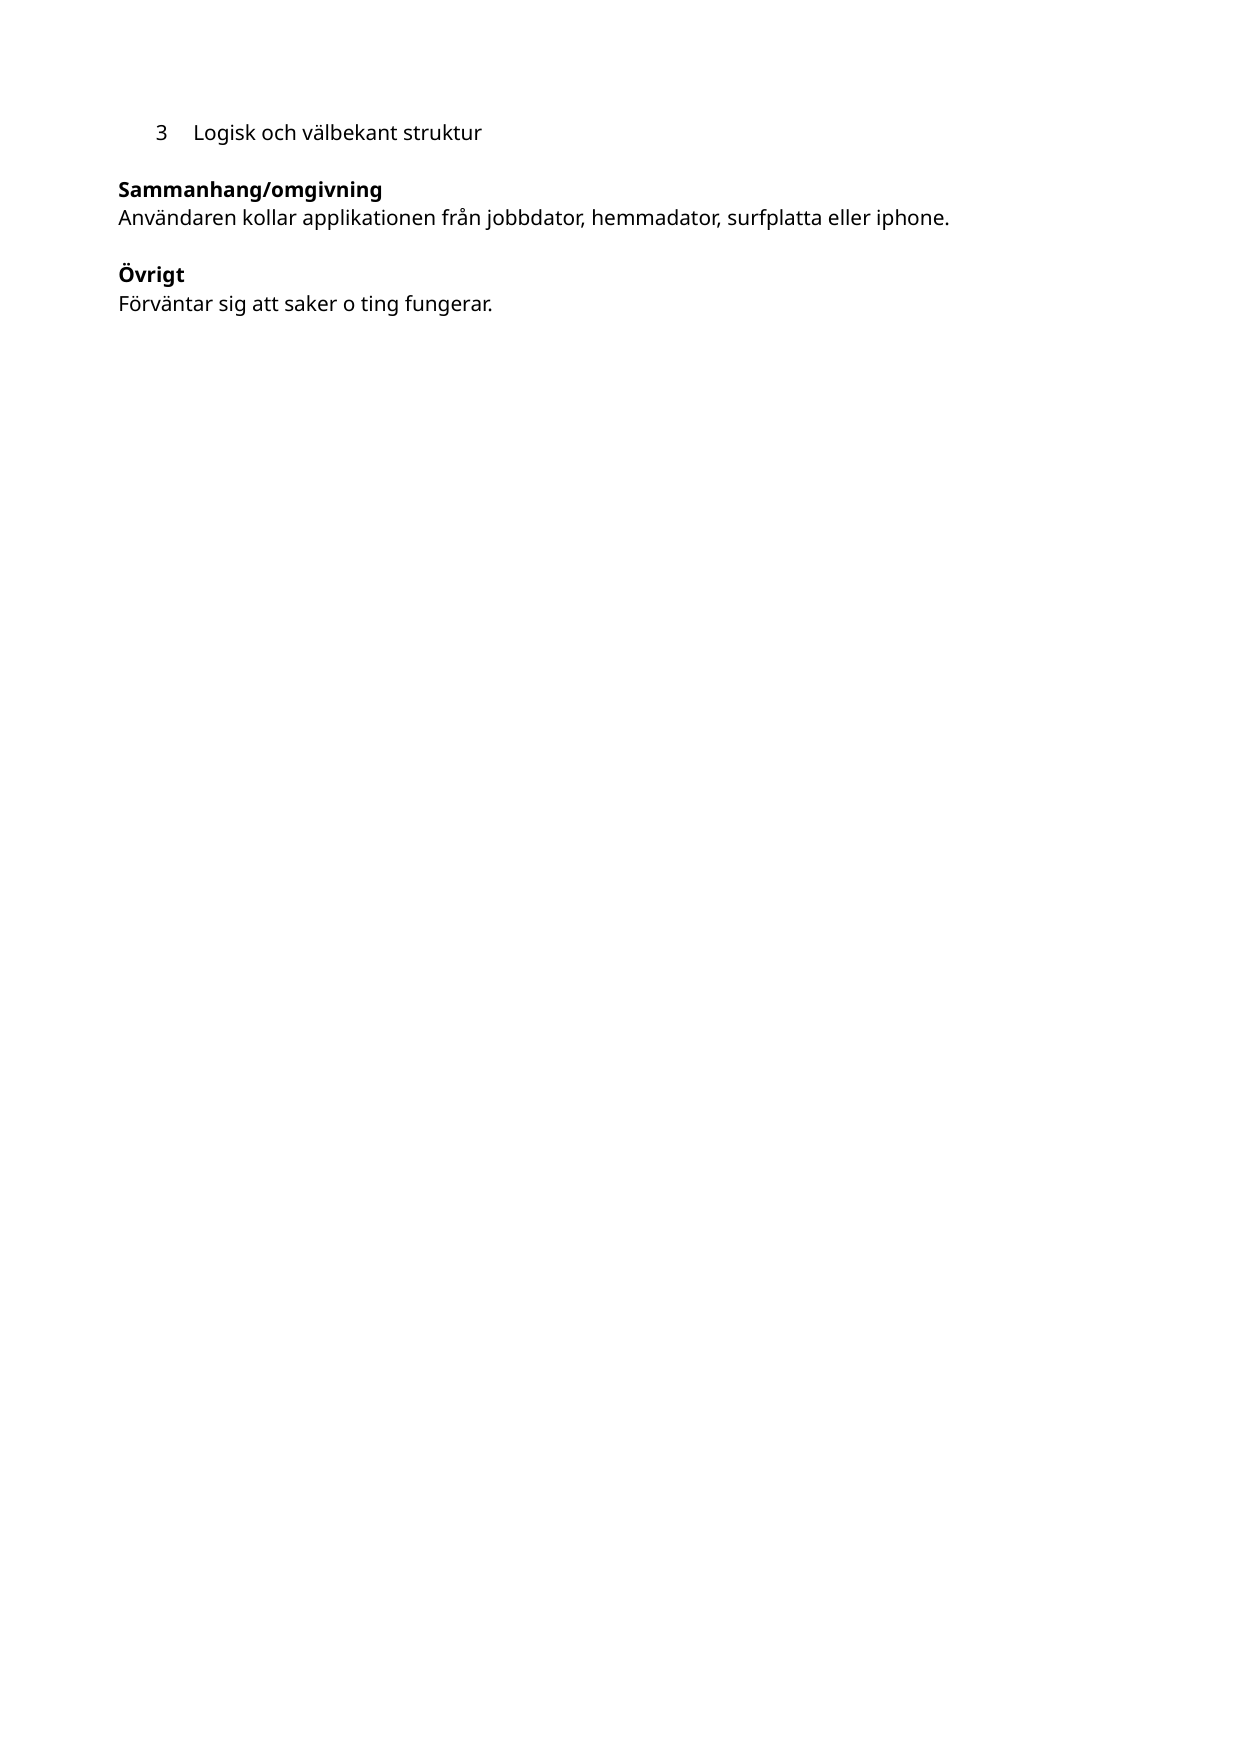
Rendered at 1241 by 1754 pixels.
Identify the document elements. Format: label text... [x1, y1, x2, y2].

text Förväntar sig att saker o ting fungerar. [118, 289, 1122, 317]
text Övrigt [118, 260, 1122, 289]
text 3 Logisk och välbekant struktur [156, 118, 1122, 147]
text Användaren kollar applikationen från jobbdator, hemmadator, surfplatta eller iphone. [118, 203, 1122, 232]
text Sammanhang/omgivning [118, 175, 1122, 203]
